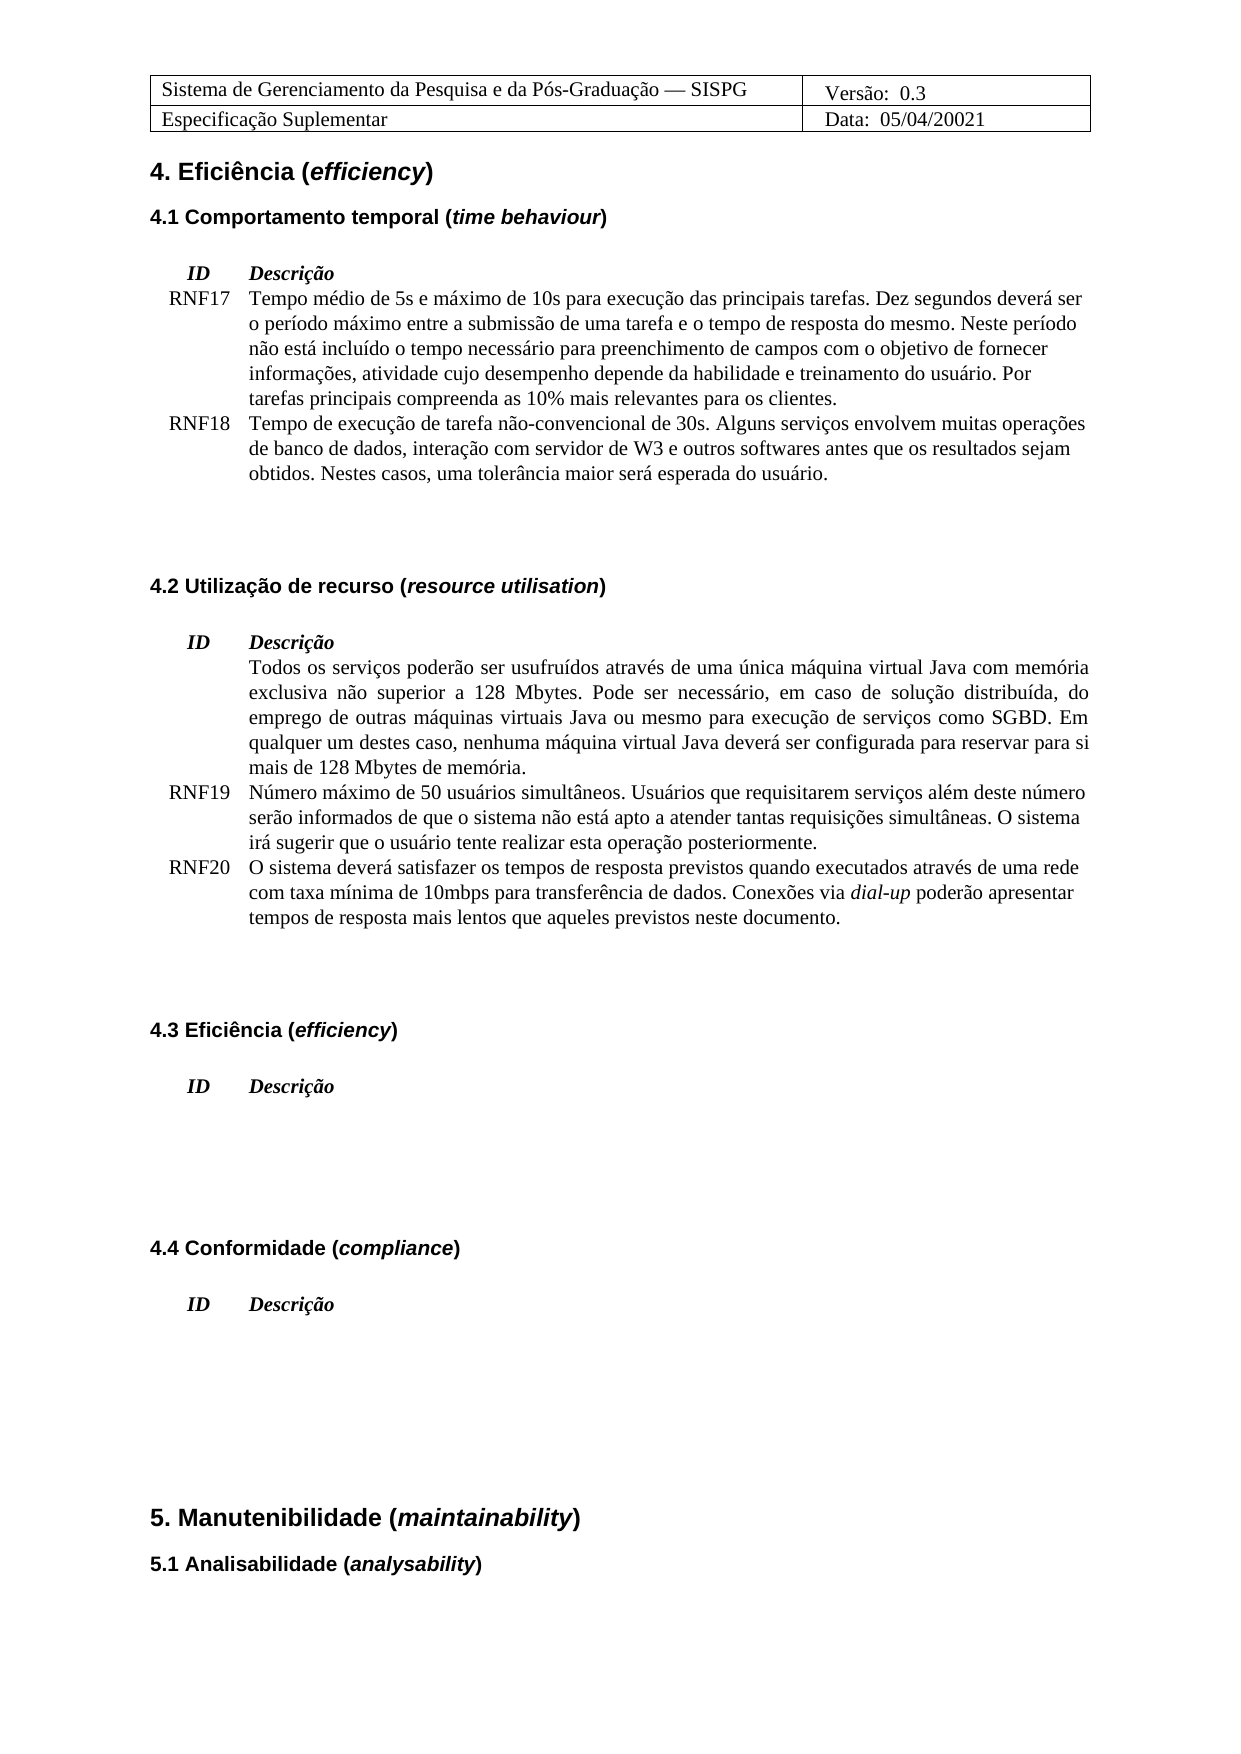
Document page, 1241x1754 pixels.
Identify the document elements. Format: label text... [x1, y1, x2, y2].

table_cell [249, 1316, 1090, 1341]
table_cell [150, 1366, 249, 1391]
table_header ID [150, 1073, 249, 1098]
subtitle Conformidade (compliance) [150, 1235, 1090, 1260]
table_cell RNF20 [150, 854, 249, 929]
table_cell Número máximo de 50 usuários simultâneos. Usuários que requisitarem serviços além deste número serão informados de que o sistema não está apto a atender tantas requisições simultâneas. O sistema irá sugerir que o usuário tente realizar esta operação posteriormente. [249, 779, 1090, 854]
table_cell [150, 510, 249, 535]
table_cell Tempo médio de 5s e máximo de 10s para execução das principais tarefas. Dez segundos deverá ser o período máximo entre a submissão de uma tarefa e o tempo de resposta do mesmo. Neste período não está incluído o tempo necessário para preenchimento de campos com o objetivo de fornecer informações, atividade cujo desempenho depende da habilidade e treinamento do usuário. Por tarefas principais compreenda as 10% mais relevantes para os clientes. [249, 285, 1090, 410]
subtitle Analisabilidade (analysability) [150, 1551, 1090, 1576]
table_cell [249, 1173, 1090, 1198]
table_cell [249, 1123, 1090, 1148]
table_cell RNF17 [150, 285, 249, 410]
table_cell [249, 510, 1090, 535]
table_cell [249, 485, 1090, 510]
table_cell [249, 1391, 1090, 1416]
table_cell RNF18 [150, 410, 249, 485]
table_header Descrição [249, 260, 1090, 285]
subtitle Manutenibilidade (maintainability) [150, 1504, 1090, 1532]
table_cell [150, 1148, 249, 1173]
table_cell [249, 1148, 1090, 1173]
table_cell [150, 1173, 249, 1198]
table_header Descrição [249, 629, 1090, 654]
table_header Descrição [249, 1291, 1090, 1316]
table_header ID [150, 260, 249, 285]
table_cell [150, 1341, 249, 1366]
table_cell [150, 1316, 249, 1341]
table_cell [150, 1391, 249, 1416]
table_cell [249, 1366, 1090, 1391]
table_cell O sistema deverá satisfazer os tempos de resposta previstos quando executados através de uma rede com taxa mínima de 10mbps para transferência de dados. Conexões via dial-up poderão apresentar tempos de resposta mais lentos que aqueles previstos neste documento. [249, 854, 1090, 929]
table_cell [249, 1341, 1090, 1366]
table_cell Todos os serviços poderão ser usufruídos através de uma única máquina virtual Java com memória exclusiva não superior a 128 Mbytes. Pode ser necessário, em caso de solução distribuída, do emprego de outras máquinas virtuais Java ou mesmo para execução de serviços como SGBD. Em qualquer um destes caso, nenhuma máquina virtual Java deverá ser configurada para reservar para si mais de 128 Mbytes de memória. [249, 654, 1090, 779]
table_cell [150, 1098, 249, 1123]
subtitle Eficiência (efficiency) [150, 1016, 1090, 1041]
table_cell Tempo de execução de tarefa não-convencional de 30s. Alguns serviços envolvem muitas operações de banco de dados, interação com servidor de W3 e outros softwares antes que os resultados sejam obtidos. Nestes casos, uma tolerância maior será esperada do usuário. [249, 410, 1090, 485]
table_cell [249, 1098, 1090, 1123]
table_cell [150, 1123, 249, 1148]
subtitle Comportamento temporal (time behaviour) [150, 204, 1090, 229]
table_cell [150, 485, 249, 510]
table_cell [150, 929, 249, 954]
table_header Descrição [249, 1073, 1090, 1098]
table_cell RNF19 [150, 779, 249, 854]
table_header ID [150, 629, 249, 654]
table_cell [249, 929, 1090, 954]
subtitle Eficiência (efficiency) [150, 157, 1090, 185]
table_cell [150, 654, 249, 779]
table_header ID [150, 1291, 249, 1316]
subtitle Utilização de recurso (resource utilisation) [150, 573, 1090, 598]
